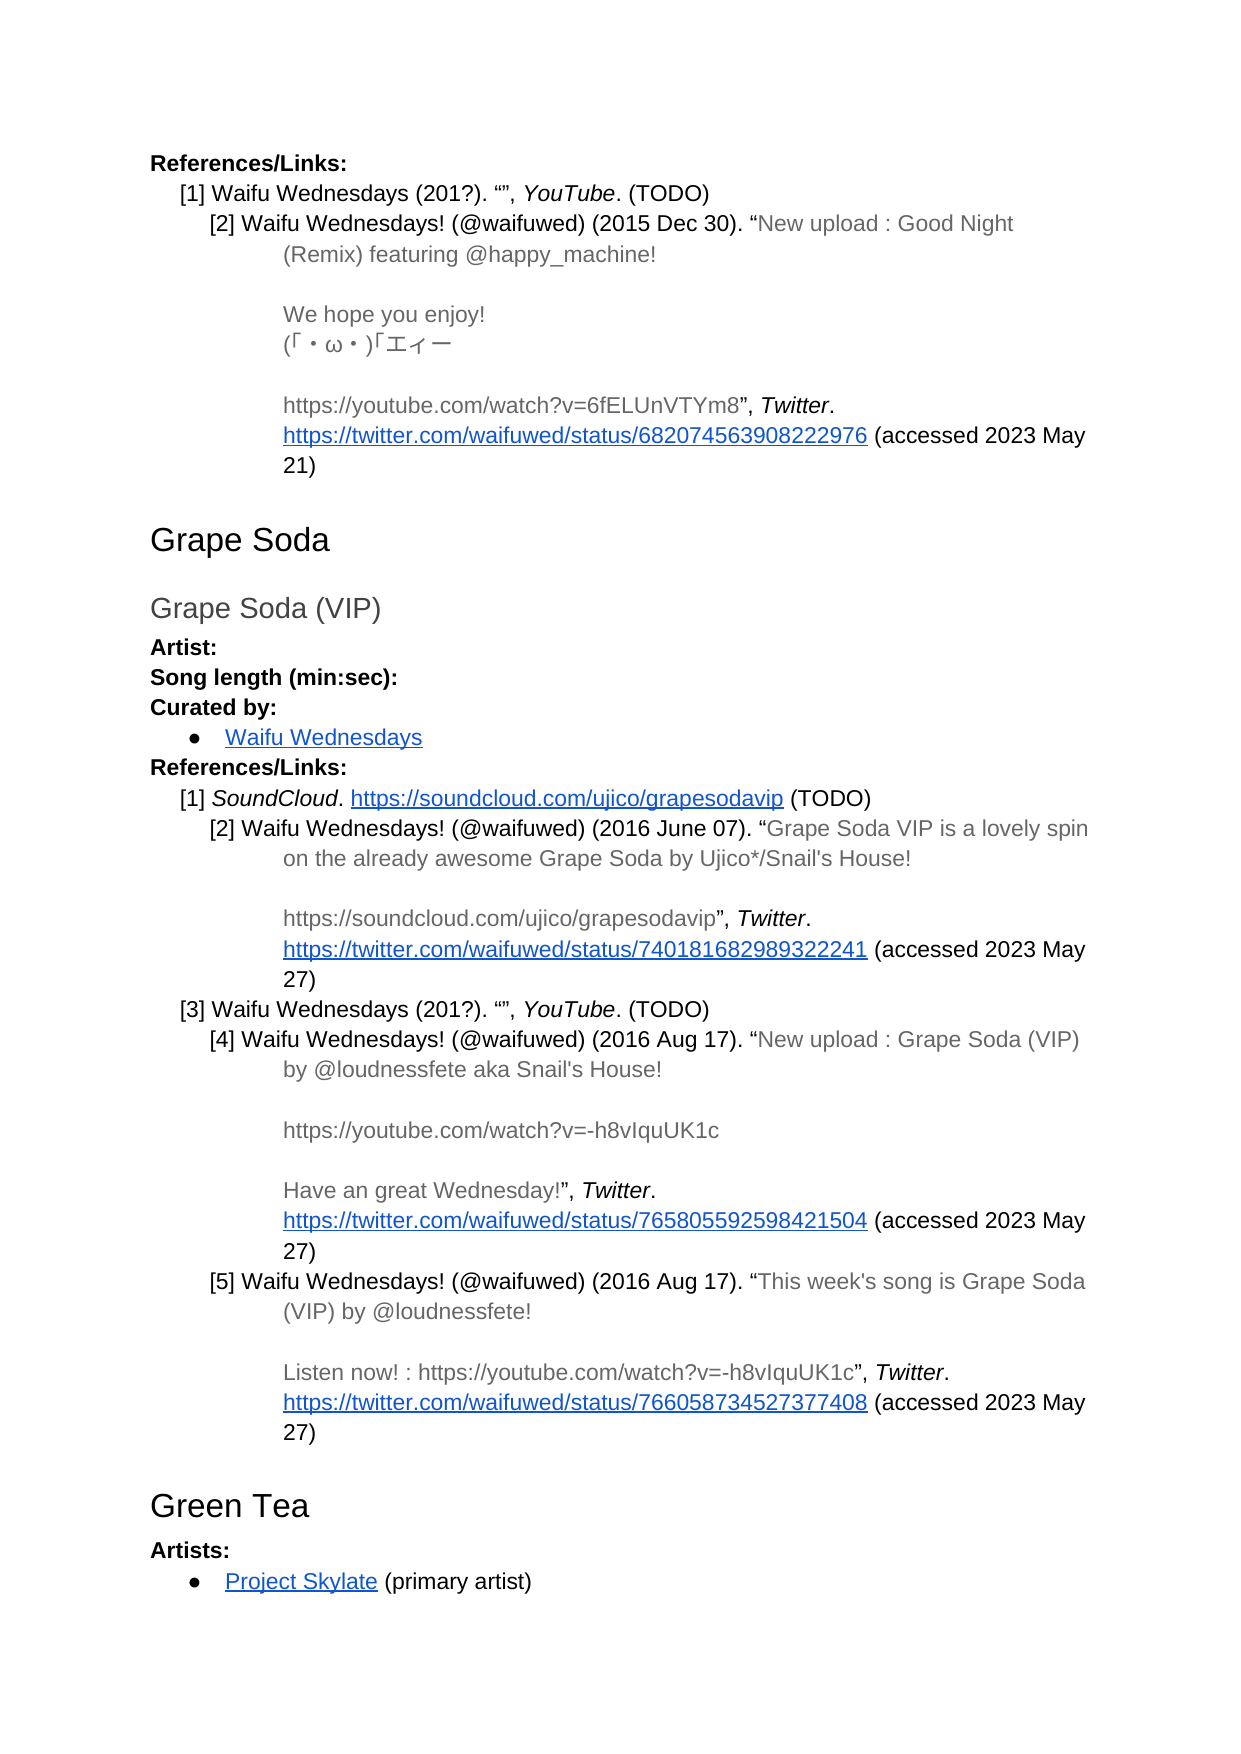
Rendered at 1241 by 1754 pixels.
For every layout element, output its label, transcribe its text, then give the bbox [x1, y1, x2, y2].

text [2] Waifu Wednesdays! (@waifuwed) (2015 Dec 30). “New upload : Good Night (Remix) featuring @happy_machine! We hope you enjoy! (｢・ω・)｢エィー https://youtube.com/watch?v=6fELUnVTYm8”, Twitter. https://twitter.com/waifuwed/status/682074563908222976 (accessed 2023 May 21) [209, 210, 1090, 478]
text [1] SoundCloud. https://soundcloud.com/ujico/grapesodavip (TODO) [179, 784, 1090, 811]
list Project Skylate (primary artist) [187, 1568, 1090, 1594]
text [1] Waifu Wednesdays (201?). “”, YouTube. (TODO) [179, 180, 1090, 207]
list Waifu Wednesdays [187, 724, 1090, 750]
text Artist: [150, 633, 1090, 660]
subtitle Grape Soda (VIP) [150, 592, 1090, 625]
subtitle Green Tea [150, 1487, 1090, 1525]
text [2] Waifu Wednesdays! (@waifuwed) (2016 June 07). “Grape Soda VIP is a lovely spin on the already awesome Grape Soda by Ujico*/Snail's House! https://soundcloud.com/ujico/grapesodavip”, Twitter. https://twitter.com/waifuwed/status/740181682989322241 (accessed 2023 May 27) [209, 815, 1090, 992]
text [5] Waifu Wednesdays! (@waifuwed) (2016 Aug 17). “This week's song is Grape Soda (VIP) by @loudnessfete! Listen now! : https://youtube.com/watch?v=-h8vIquUK1c”, Twitter. https://twitter.com/waifuwed/status/766058734527377408 (accessed 2023 May 27) [209, 1268, 1090, 1445]
text [4] Waifu Wednesdays! (@waifuwed) (2016 Aug 17). “New upload : Grape Soda (VIP) by @loudnessfete aka Snail's House! https://youtube.com/watch?v=-h8vIquUK1c Have an great Wednesday!”, Twitter. https://twitter.com/waifuwed/status/765805592598421504 (accessed 2023 May 27) [209, 1026, 1090, 1264]
text [3] Waifu Wednesdays (201?). “”, YouTube. (TODO) [179, 996, 1090, 1022]
text References/Links: [150, 754, 1090, 781]
text Curated by: [150, 694, 1090, 720]
text References/Links: [150, 150, 1090, 176]
text Song length (min:sec): [150, 664, 1090, 690]
subtitle Grape Soda [150, 520, 1090, 558]
text Artists: [150, 1537, 1090, 1564]
